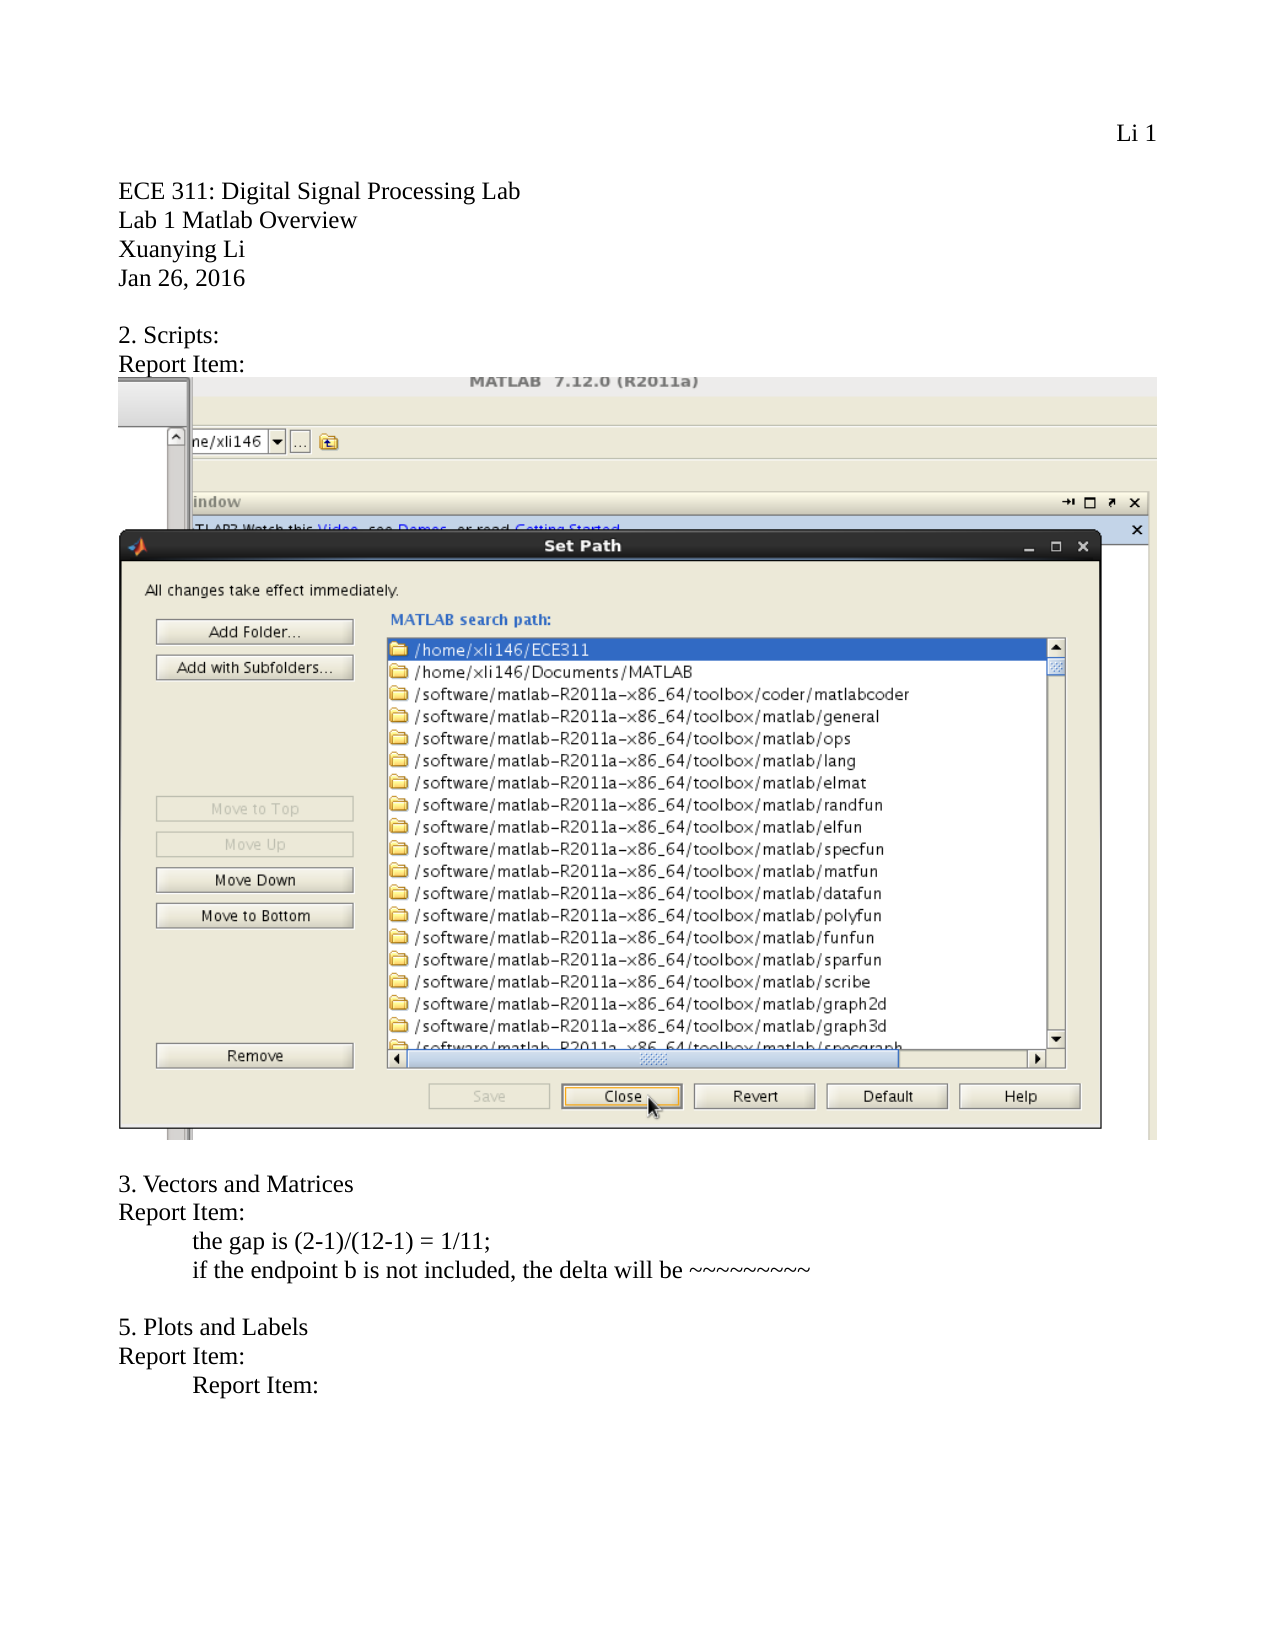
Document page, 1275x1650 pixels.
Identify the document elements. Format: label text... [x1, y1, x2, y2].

text Xuanying Li [118, 234, 1157, 263]
text Report Item: [118, 1370, 1157, 1399]
text 2. Scripts: [118, 320, 1157, 349]
text the gap is (2-1)/(12-1) = 1/11; [118, 1226, 1157, 1255]
text Report Item: [118, 1341, 1157, 1370]
text 5. Plots and Labels [118, 1312, 1157, 1341]
text ECE 311: Digital Signal Processing Lab [118, 176, 1157, 205]
text Report Item: [118, 349, 1157, 377]
text Report Item: [118, 1197, 1157, 1226]
text Lab 1 Matlab Overview [118, 205, 1157, 234]
text if the endpoint b is not included, the delta will be ~~~~~~~~~ [118, 1255, 1157, 1284]
text Jan 26, 2016 [118, 263, 1157, 291]
text 3. Vectors and Matrices [118, 1169, 1157, 1197]
picture [118, 377, 1157, 1140]
